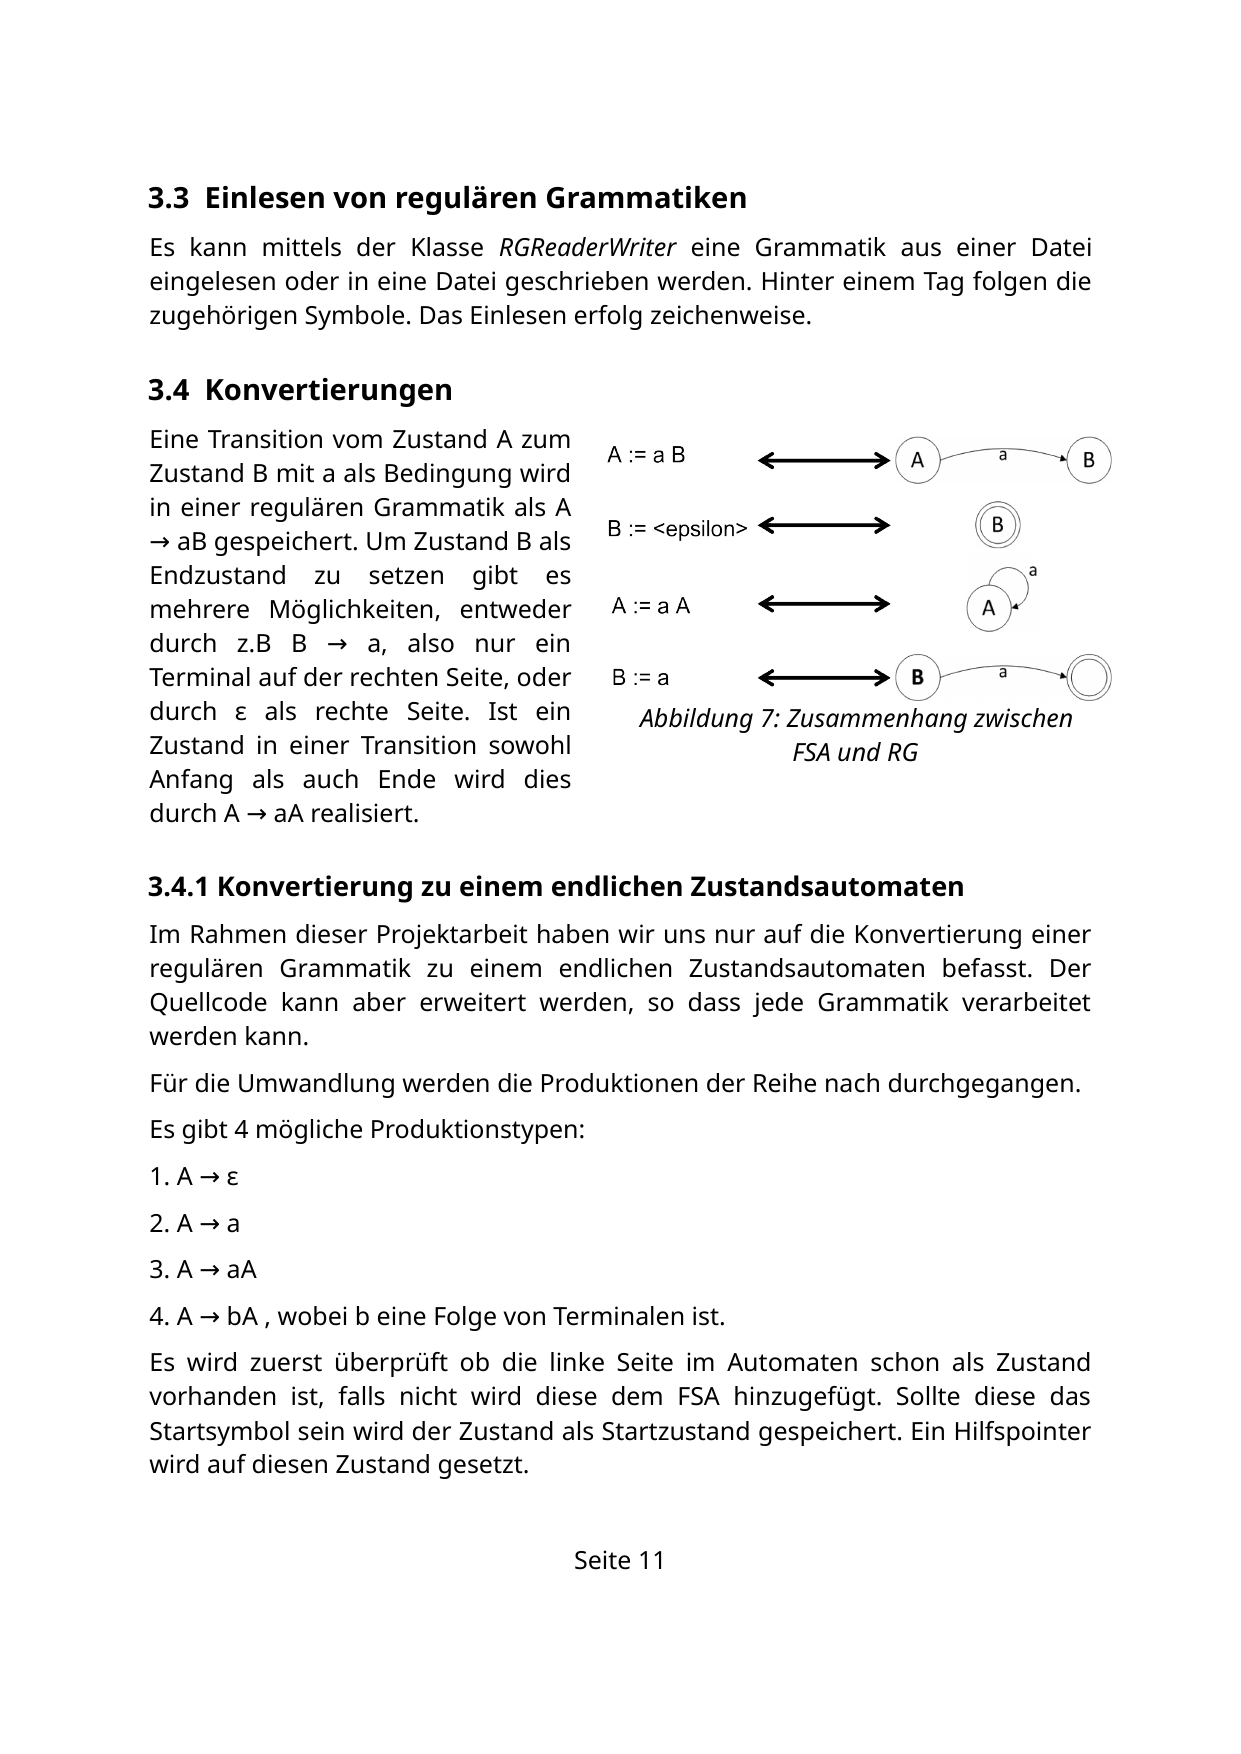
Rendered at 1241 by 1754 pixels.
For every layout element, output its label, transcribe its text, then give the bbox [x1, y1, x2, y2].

subtitle Konvertierungen [148, 369, 1093, 409]
text Es kann mittels der Klasse RGReaderWriter eine Grammatik aus einer Datei eingelesen oder in eine Datei geschrieben werden. Hinter einem Tag folgen die zugehörigen Symbole. Das Einlesen erfolg zeichenweise. [149, 229, 1093, 332]
subtitle Konvertierung zu einem endlichen Zustandsautomaten [148, 867, 1093, 904]
picture [601, 436, 1112, 701]
text Es wird zuerst überprüft ob die linke Seite im Automaten schon als Zustand vorhanden ist, falls nicht wird diese dem FSA hinzugefügt. Sollte diese das Startsymbol sein wird der Zustand als Startzustand gespeichert. Ein Hilfspointer wird auf diesen Zustand gesetzt. [149, 1345, 1093, 1481]
text 3. A → aA [149, 1252, 1093, 1286]
text Abbildung 7: Zusammenhang zwischen FSA und RG [601, 701, 1112, 769]
text Eine Transition vom Zustand A zum Zustand B mit a als Bedingung wird in einer regulären Grammatik als A → aB gespeichert. Um Zustand B als Endzustand zu setzen gibt es mehrere Möglichkeiten, entweder durch z.B B → a, also nur ein Terminal auf der rechten Seite, oder durch ε als rechte Seite. Ist ein Zustand in einer Transition sowohl Anfang als auch Ende wird dies durch A → aA realisiert. [149, 421, 1112, 830]
text 1. A → ε [149, 1159, 1093, 1193]
text 2. A → a [149, 1205, 1093, 1239]
text Im Rahmen dieser Projektarbeit haben wir uns nur auf die Konvertierung einer regulären Grammatik zu einem endlichen Zustandsautomaten befasst. Der Quellcode kann aber erweitert werden, so dass jede Grammatik verarbeitet werden kann. [149, 917, 1093, 1053]
list 4. A → bA , wobei b eine Folge von Terminalen ist. [149, 1298, 1093, 1332]
text Es gibt 4 mögliche Produktionstypen: [149, 1112, 1093, 1146]
text Für die Umwandlung werden die Produktionen der Reihe nach durchgegangen. [149, 1066, 1093, 1100]
subtitle Einlesen von regulären Grammatiken [148, 177, 1093, 217]
